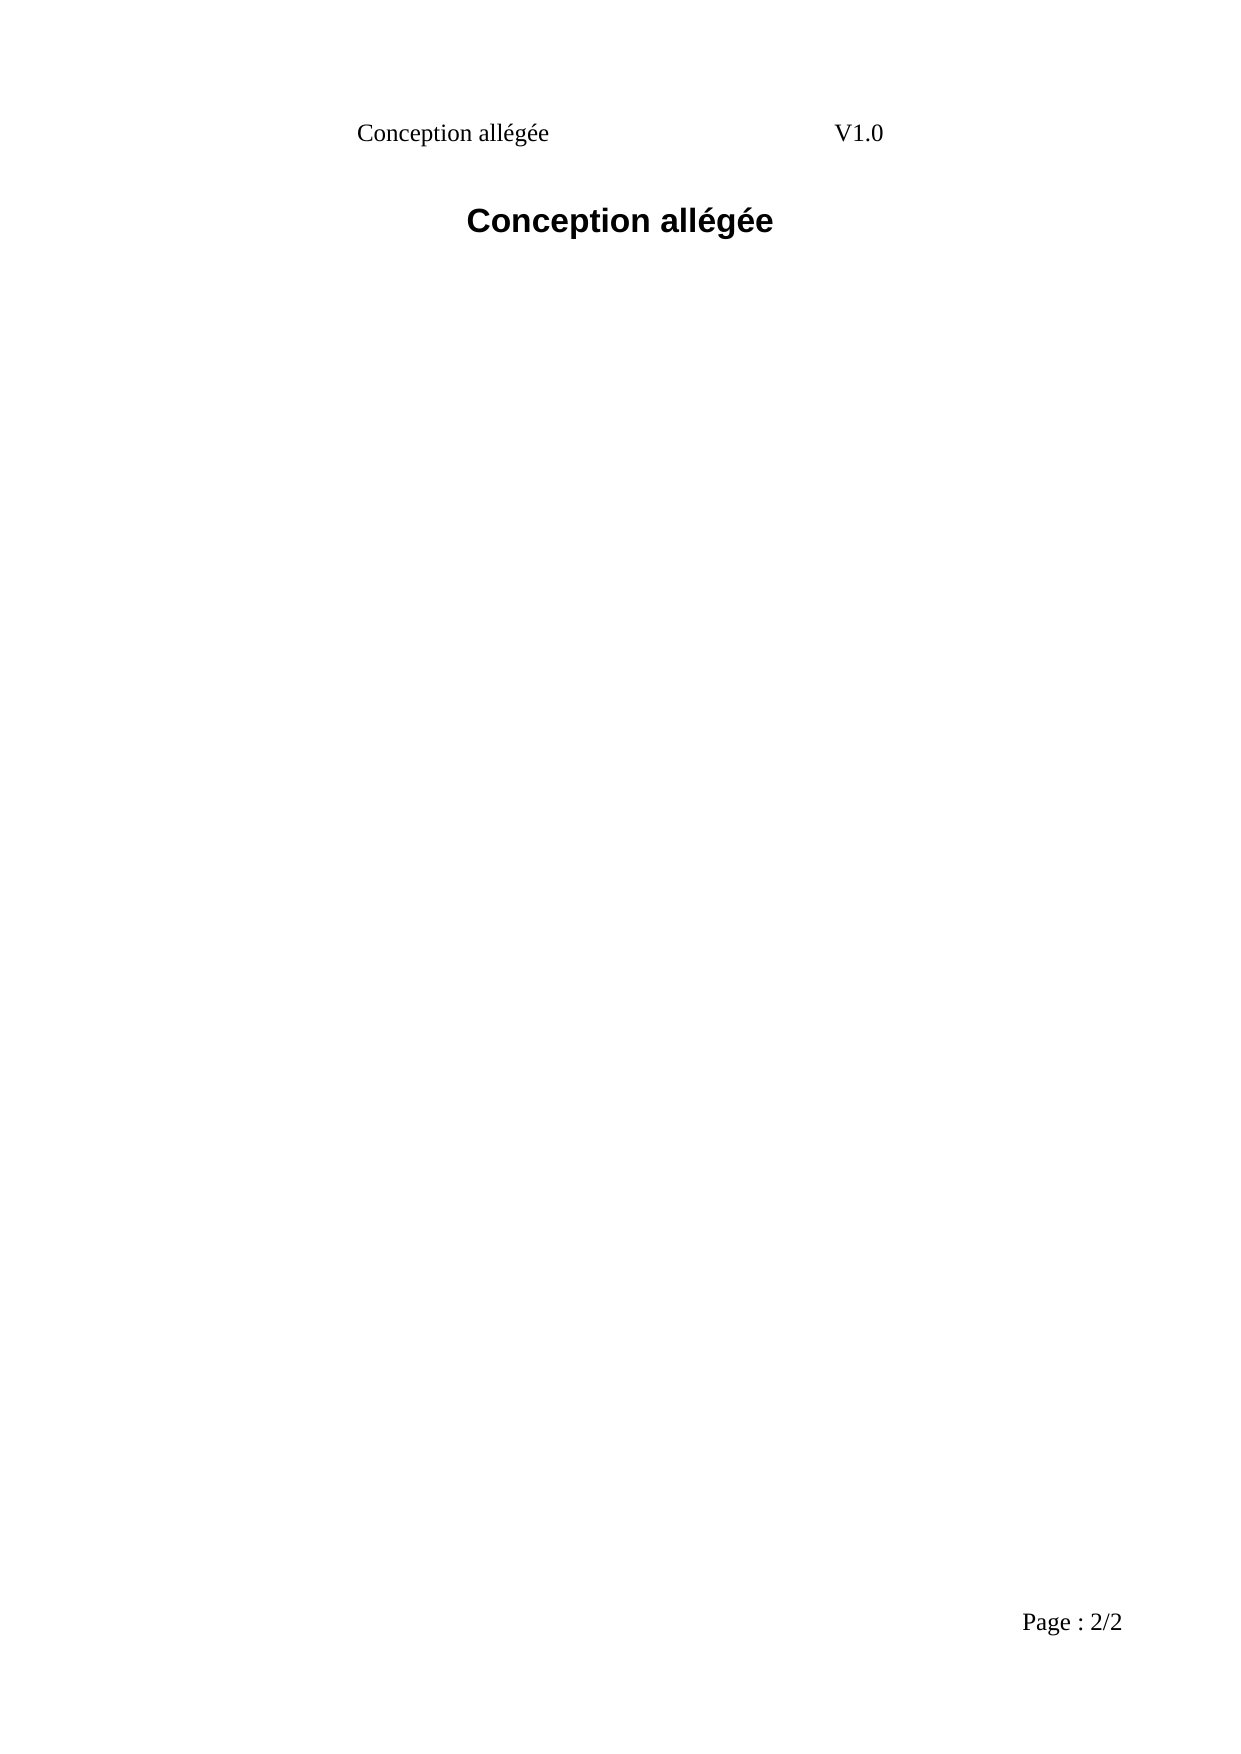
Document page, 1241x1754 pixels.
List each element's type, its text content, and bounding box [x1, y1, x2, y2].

subtitle Conception allégée [118, 201, 1122, 240]
